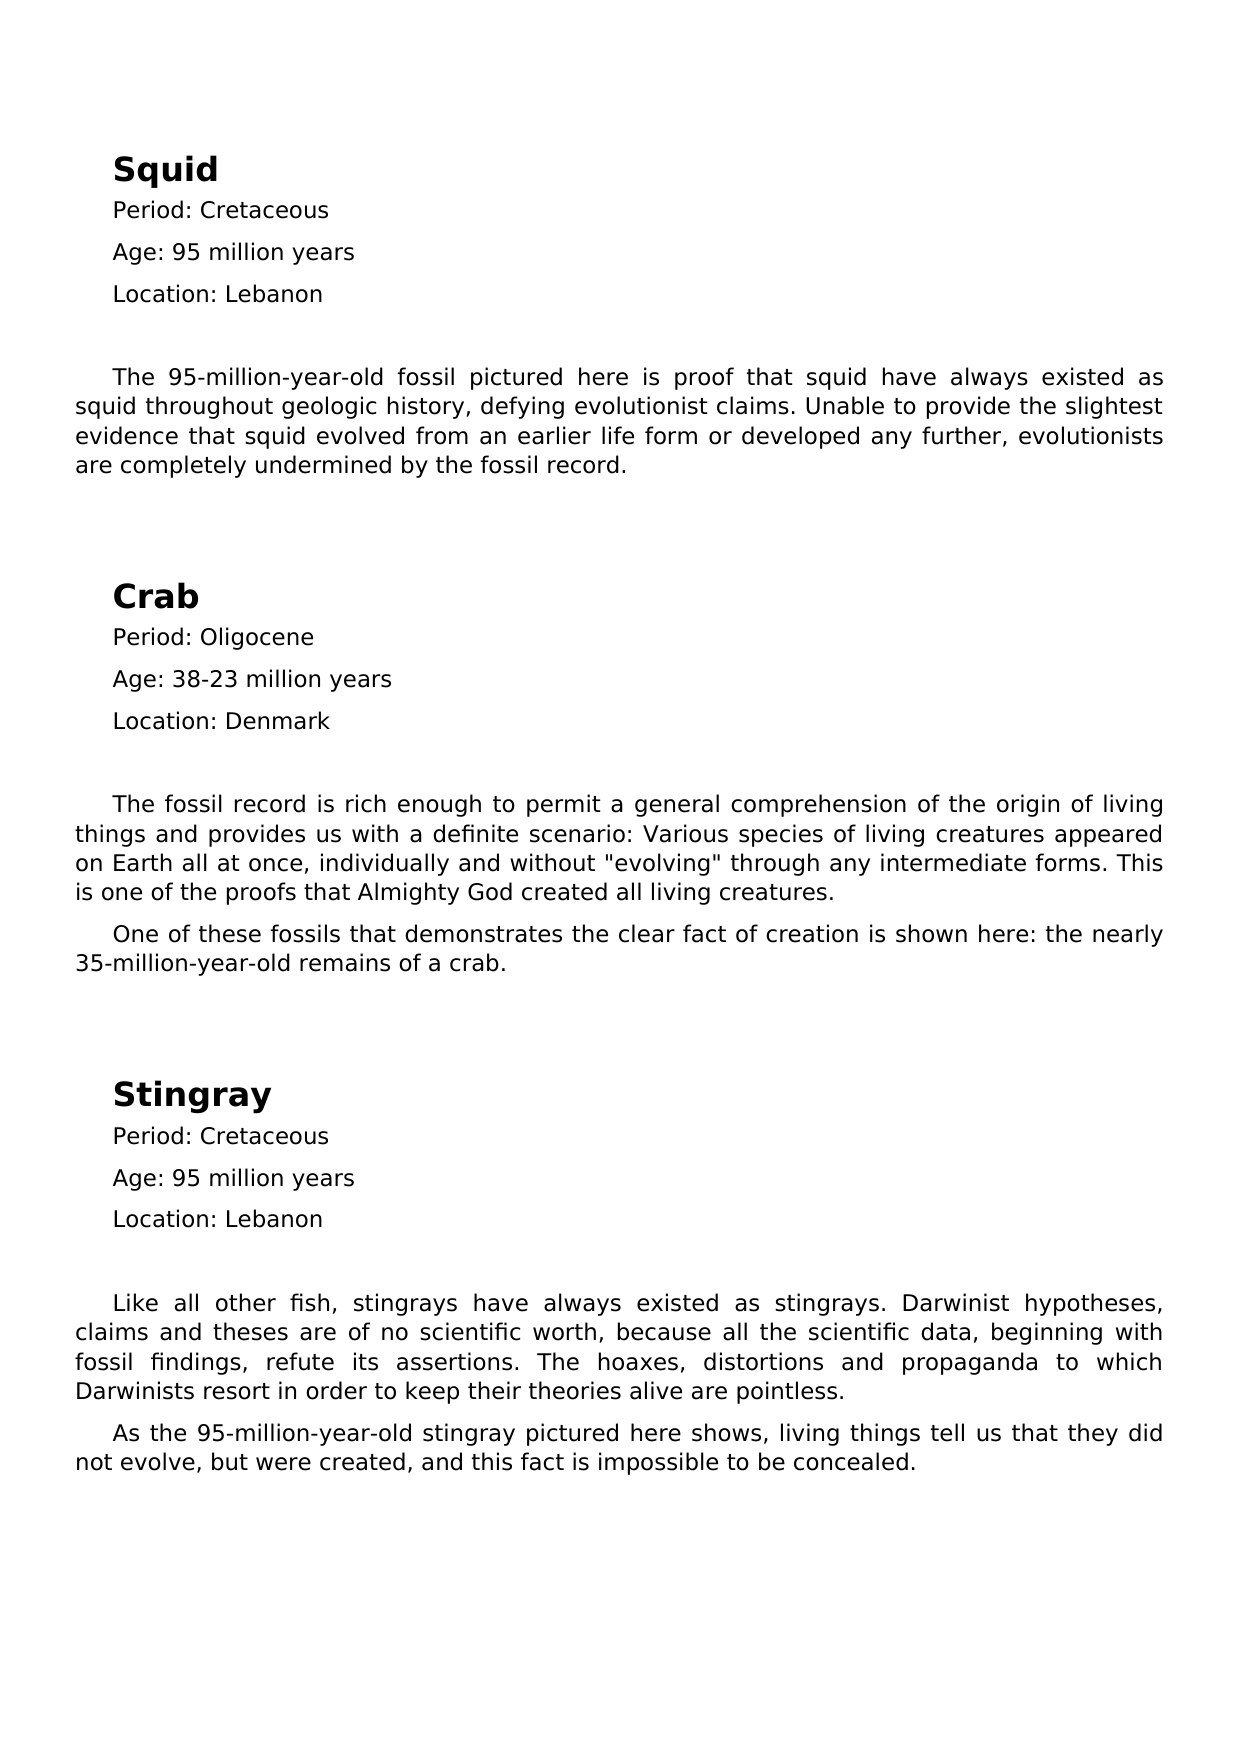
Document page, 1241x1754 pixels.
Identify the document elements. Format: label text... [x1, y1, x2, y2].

subtitle Stingray [112, 1076, 1165, 1115]
text The 95-million-year-old fossil pictured here is proof that squid have always existed as squid throughout geologic history, defying evolutionist claims. Unable to provide the slightest evidence that squid evolved from an earlier life form or developed any further, evolutionists are completely undermined by the fossil record. [75, 364, 1165, 479]
text Location: Lebanon [75, 1207, 1165, 1233]
text Age: 95 million years [75, 239, 1165, 266]
text Period: Cretaceous [75, 1123, 1165, 1150]
text Location: Denmark [75, 708, 1165, 735]
text Period: Oligocene [75, 624, 1165, 651]
text Period: Cretaceous [75, 197, 1165, 224]
text Location: Lebanon [75, 281, 1165, 307]
text One of these fossils that demonstrates the clear fact of creation is shown here: the nearly 35-million-year-old remains of a crab. [75, 921, 1165, 977]
subtitle Crab [112, 577, 1165, 616]
text The fossil record is rich enough to permit a general comprehension of the origin of living things and provides us with a definite scenario: Various species of living creatures appeared on Earth all at once, individually and without "evolving" through any intermediate forms. This is one of the proofs that Almighty God created all living creatures. [75, 792, 1165, 906]
subtitle Squid [112, 150, 1165, 189]
text Age: 38-23 million years [75, 666, 1165, 693]
text Like all other fish, stingrays have always existed as stingrays. Darwinist hypotheses, claims and theses are of no scientific worth, because all the scientific data, beginning with fossil findings, refute its assertions. The hoaxes, distortions and propaganda to which Darwinists resort in order to keep their theories alive are pointless. [75, 1290, 1165, 1404]
text As the 95-million-year-old stingray pictured here shows, living things tell us that they did not evolve, but were created, and this fact is impossible to be concealed. [75, 1420, 1165, 1476]
text Age: 95 million years [75, 1165, 1165, 1191]
